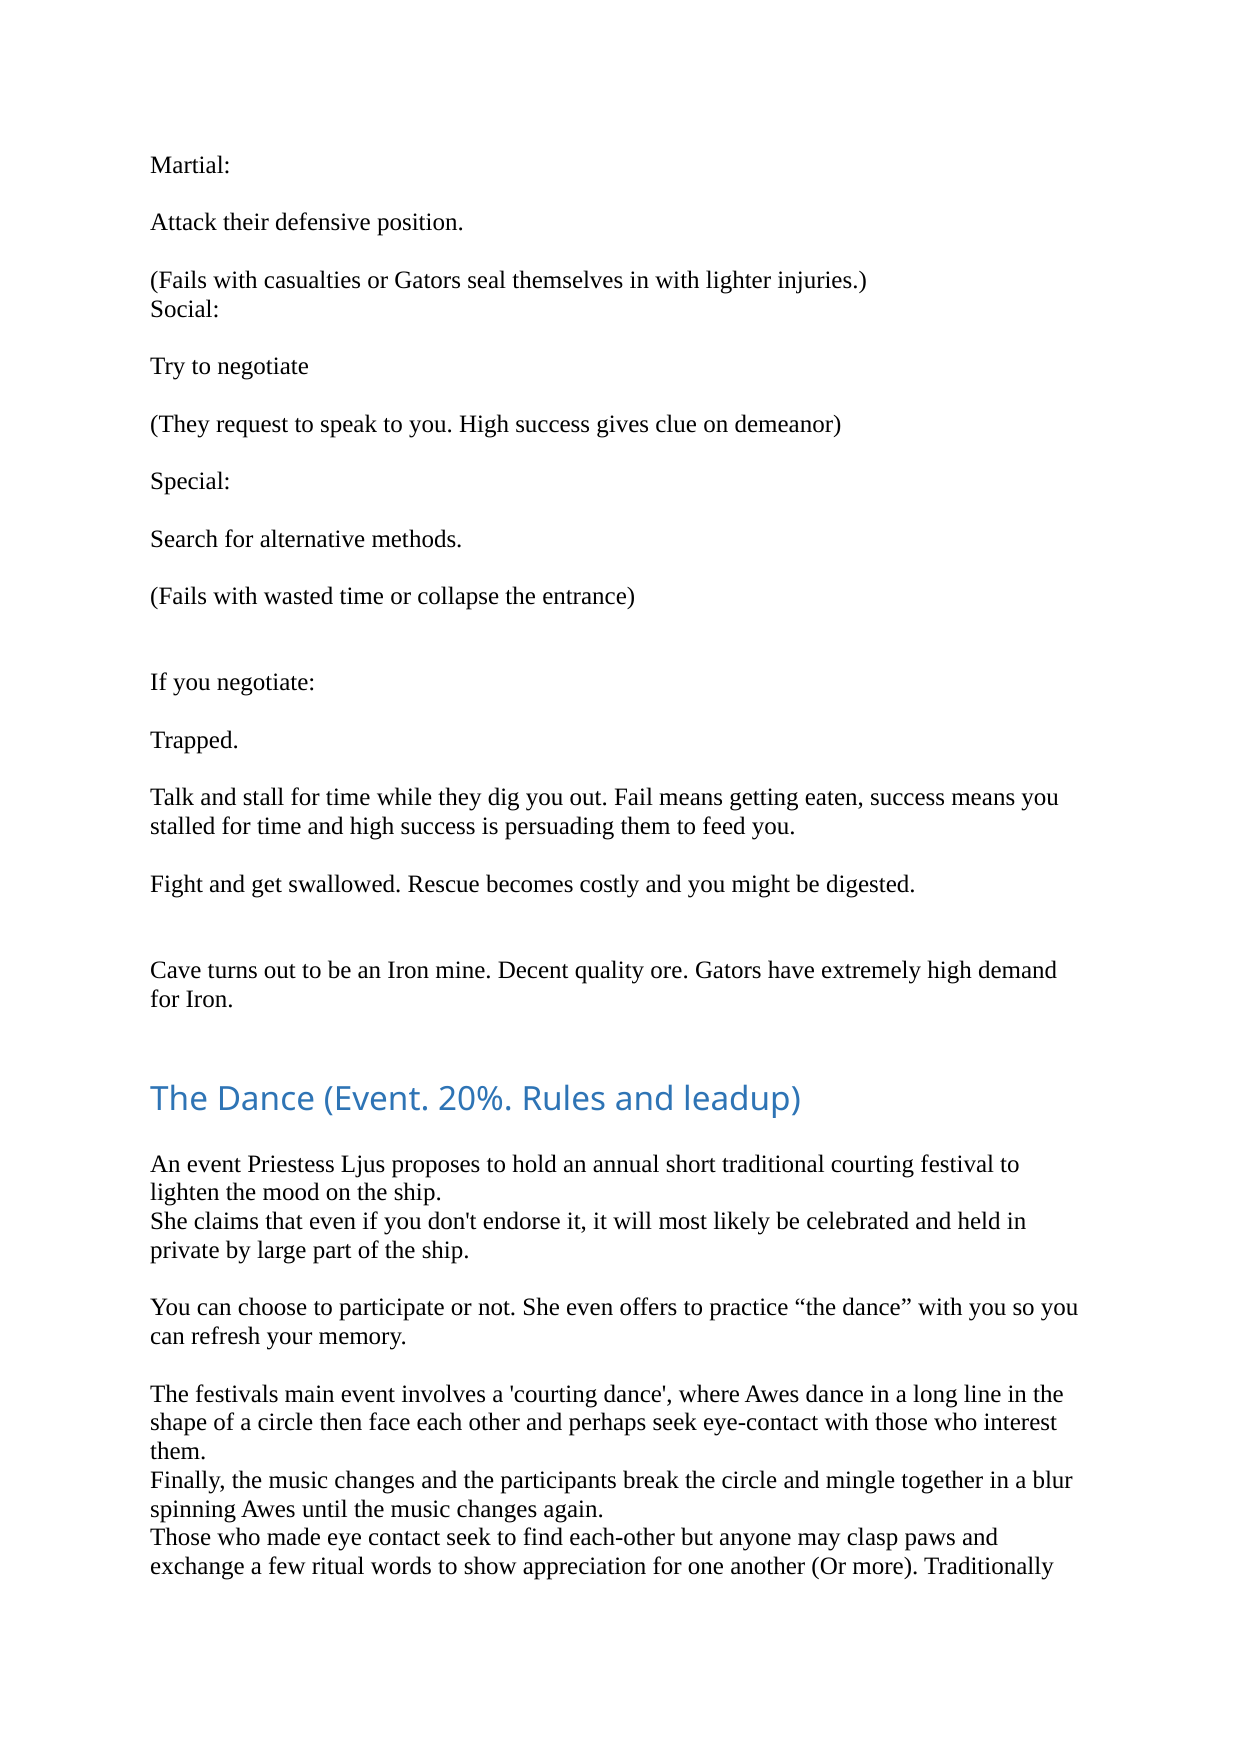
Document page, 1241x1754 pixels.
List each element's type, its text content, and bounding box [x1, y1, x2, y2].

text Special: [150, 466, 1090, 495]
text Talk and stall for time while they dig you out. Fail means getting eaten, success means you stalled for time and high success is persuading them to feed you. [150, 782, 1090, 840]
text Try to negotiate [150, 351, 1090, 380]
text (Fails with casualties or Gators seal themselves in with lighter injuries.) [150, 265, 1090, 294]
text Cave turns out to be an Iron mine. Decent quality ore. Gators have extremely high demand for Iron. [150, 955, 1090, 1012]
text Search for alternative methods. [150, 524, 1090, 552]
text Social: [150, 294, 1090, 322]
text An event Priestess Ljus proposes to hold an annual short traditional courting festival to lighten the mood on the ship. [150, 1149, 1090, 1206]
text Fight and get swallowed. Rescue becomes costly and you might be digested. [150, 869, 1090, 897]
text (Fails with wasted time or collapse the entrance) [150, 581, 1090, 610]
text Trapped. [150, 725, 1090, 754]
text (They request to speak to you. High success gives clue on demeanor) [150, 409, 1090, 437]
text The festivals main event involves a 'courting dance', where Awes dance in a long line in the shape of a circle then face each other and perhaps seek eye-contact with those who interest them. [150, 1379, 1090, 1465]
text If you negotiate: [150, 667, 1090, 696]
text She claims that even if you don't endorse it, it will most likely be celebrated and held in private by large part of the ship. [150, 1206, 1090, 1264]
text Those who made eye contact seek to find each-other but anyone may clasp paws and exchange a few ritual words to show appreciation for one another (Or more). Traditionally [150, 1522, 1090, 1580]
text Attack their defensive position. [150, 207, 1090, 236]
text Finally, the music changes and the participants break the circle and mingle together in a blur spinning Awes until the music changes again. [150, 1465, 1090, 1522]
subtitle The Dance (Event. 20%. Rules and leadup) [150, 1074, 1090, 1120]
text You can choose to participate or not. She even offers to practice “the dance” with you so you can refresh your memory. [150, 1292, 1090, 1350]
text Martial: [150, 150, 1090, 179]
